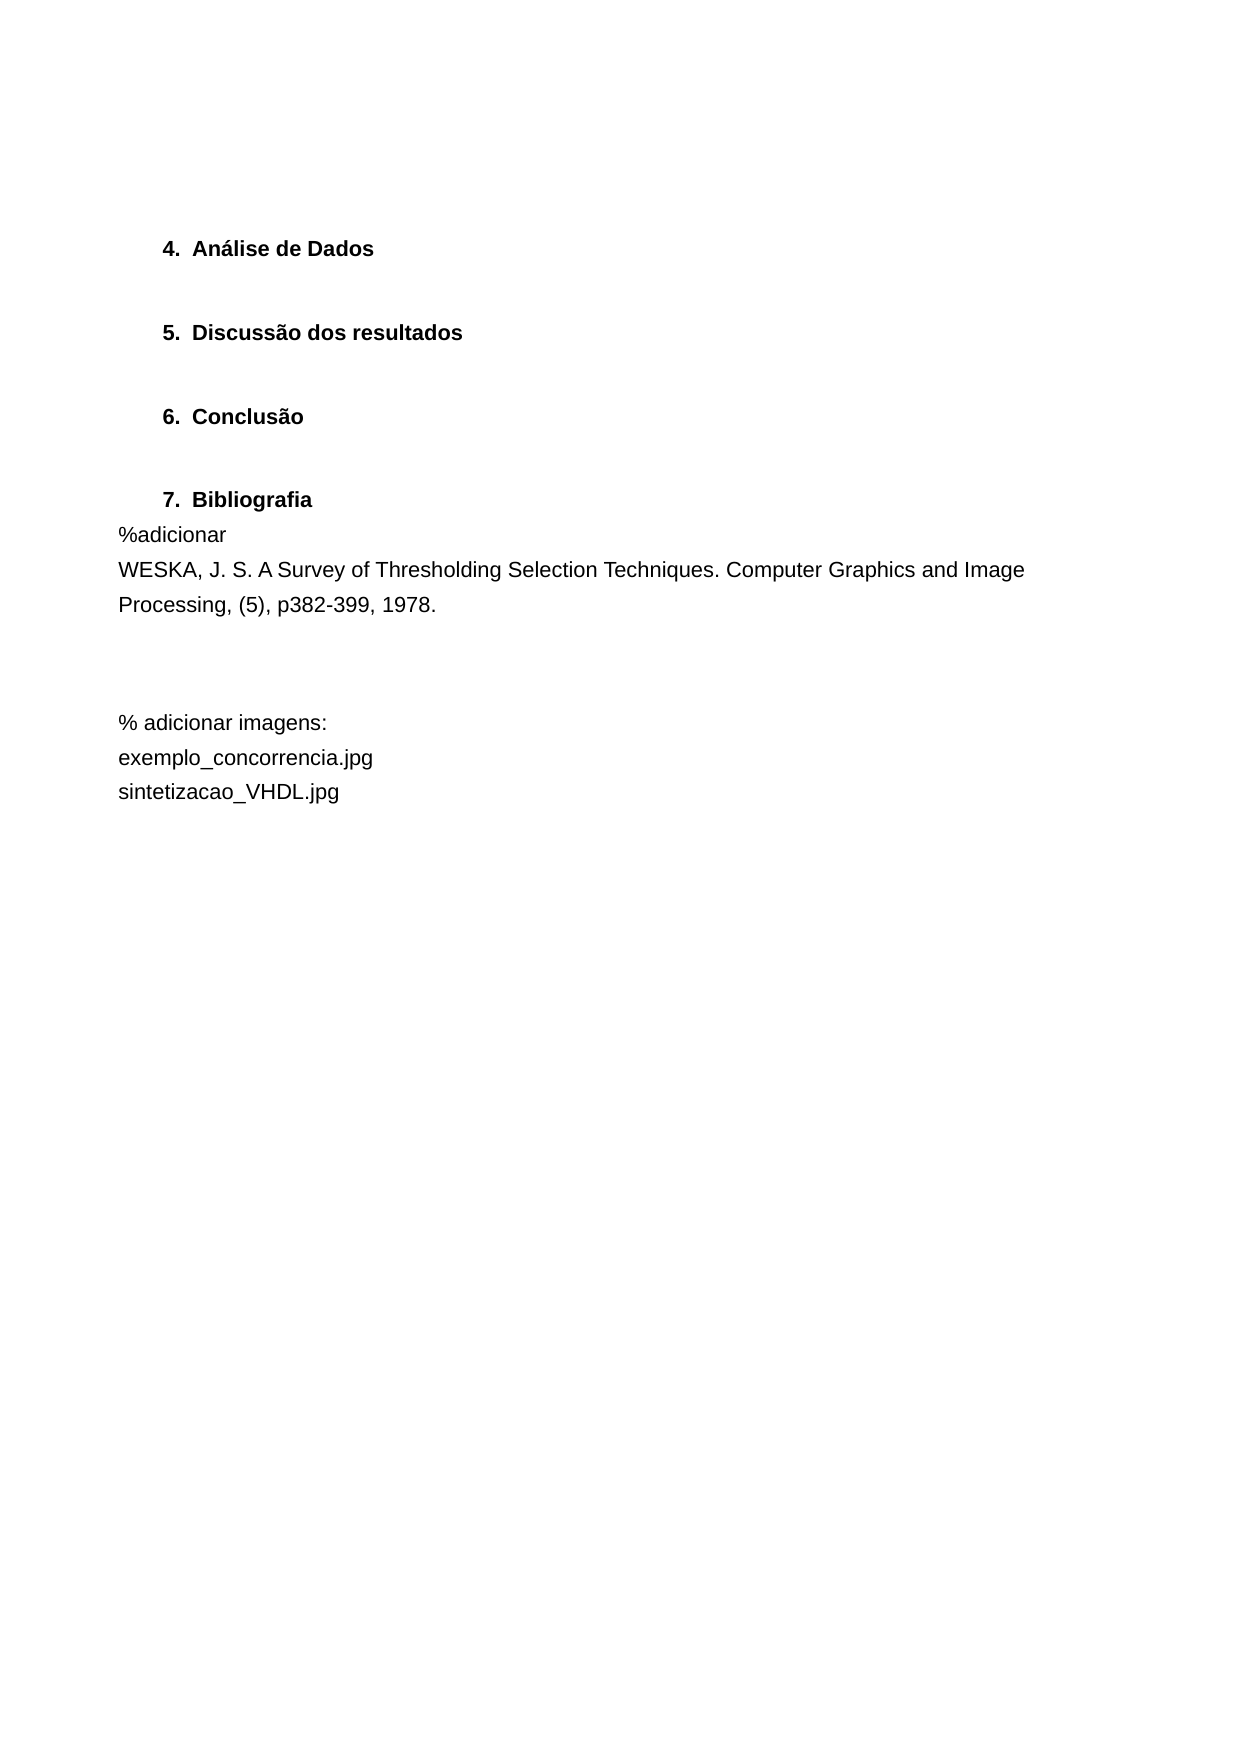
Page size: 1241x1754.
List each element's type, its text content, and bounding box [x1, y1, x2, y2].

text %adicionar [118, 522, 1122, 547]
list Bibliografia [162, 487, 1122, 513]
list Conclusão [162, 404, 1122, 429]
list Discussão dos resultados [162, 320, 1122, 345]
text exemplo_concorrencia.jpg [118, 744, 1122, 769]
text sintetizacao_VHDL.jpg [118, 779, 1122, 804]
list Análise de Dados [162, 236, 1122, 261]
text % adicionar imagens: [118, 710, 1122, 735]
text WESKA, J. S. A Survey of Thresholding Selection Techniques. Computer Graphics and Image Processing, (5), p382-399, 1978. [118, 557, 1122, 617]
